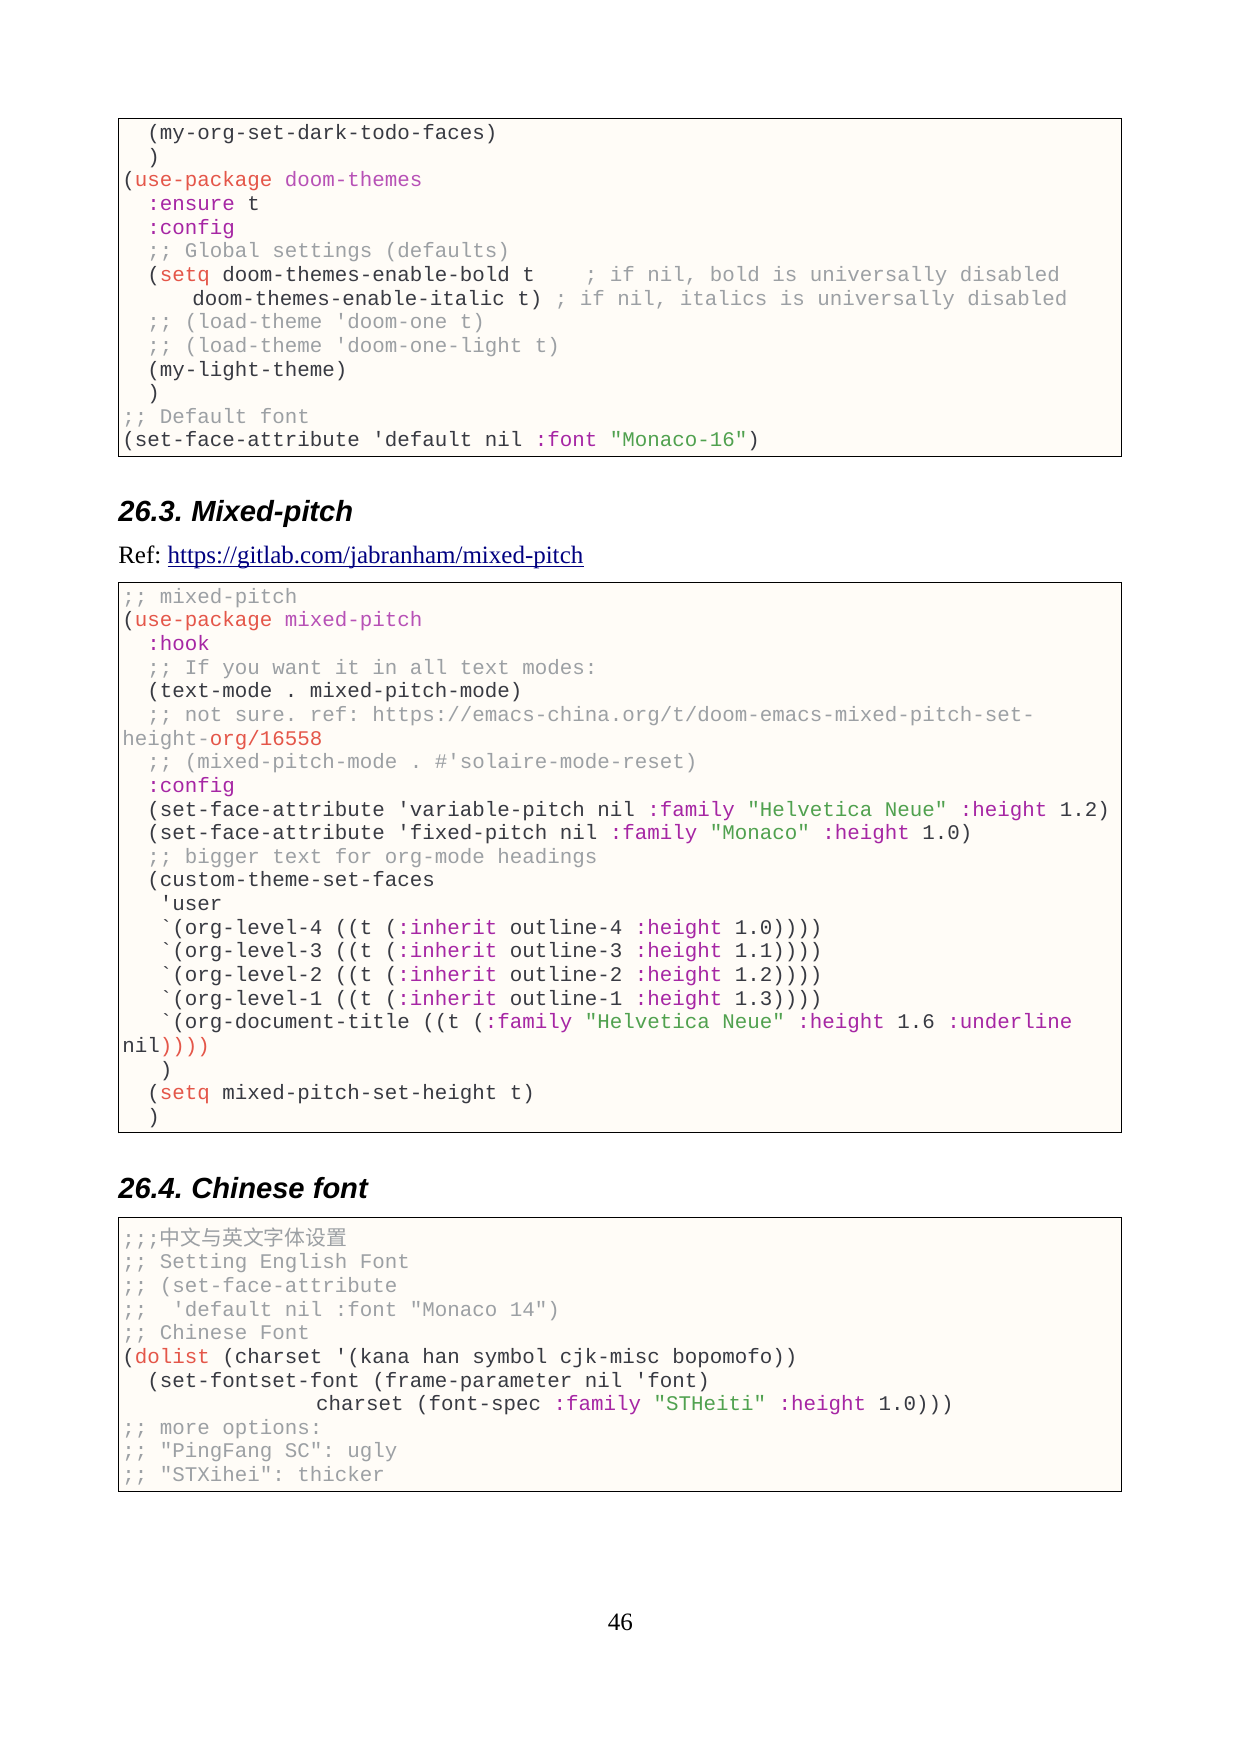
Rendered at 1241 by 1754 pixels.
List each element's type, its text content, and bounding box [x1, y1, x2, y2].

text `(org-document-title ((t (:family "Helvetica Neue" :height 1.6 :underline nil)))) [119, 1007, 1121, 1055]
text ;; Default font [119, 402, 1121, 426]
text (set-face-attribute 'default nil :font "Monaco-16") [119, 426, 1121, 456]
text ;; "STXihei": thicker [119, 1460, 1121, 1491]
text :config [119, 771, 1121, 794]
text ;; (load-theme 'doom-one-light t) [119, 331, 1121, 354]
text ) [119, 1102, 1121, 1132]
text (setq mixed-pitch-set-height t) [119, 1078, 1121, 1102]
text (my-light-theme) [119, 354, 1121, 378]
text (my-org-set-dark-todo-faces) [119, 119, 1121, 142]
text ) [119, 378, 1121, 402]
text :config [119, 213, 1121, 236]
text 'user [119, 889, 1121, 913]
text :ensure t [119, 189, 1121, 213]
text (use-package doom-themes [119, 165, 1121, 189]
text ) [119, 1055, 1121, 1078]
text ;; 'default nil :font "Monaco 14") [119, 1295, 1121, 1318]
subtitle Chinese font [118, 1171, 1122, 1204]
text ;; Setting English Font [119, 1247, 1121, 1271]
text charset (font-spec :family "STHeiti" :height 1.0))) [119, 1389, 1121, 1413]
text Ref: https://gitlab.com/jabranham/mixed-pitch [118, 541, 1122, 569]
text doom-themes-enable-italic t) ; if nil, italics is universally disabled [119, 284, 1121, 307]
text (setq doom-themes-enable-bold t ; if nil, bold is universally disabled [119, 260, 1121, 284]
text (use-package mixed-pitch [119, 605, 1121, 629]
text `(org-level-2 ((t (:inherit outline-2 :height 1.2)))) [119, 960, 1121, 984]
text ;; (load-theme 'doom-one t) [119, 307, 1121, 331]
text ;; not sure. ref: https://emacs-china.org/t/doom-emacs-mixed-pitch-set-height-org/16558 [119, 700, 1121, 747]
text ;;;中文与英文字体设置 [119, 1218, 1121, 1247]
text ;; (mixed-pitch-mode . #'solaire-mode-reset) [119, 747, 1121, 771]
text (set-face-attribute 'fixed-pitch nil :family "Monaco" :height 1.0) [119, 818, 1121, 842]
text ;; If you want it in all text modes: [119, 653, 1121, 676]
text (set-face-attribute 'variable-pitch nil :family "Helvetica Neue" :height 1.2) [119, 794, 1121, 818]
text ;; Global settings (defaults) [119, 236, 1121, 260]
text `(org-level-4 ((t (:inherit outline-4 :height 1.0)))) [119, 913, 1121, 936]
text (custom-theme-set-faces [119, 866, 1121, 889]
text (text-mode . mixed-pitch-mode) [119, 676, 1121, 700]
text `(org-level-1 ((t (:inherit outline-1 :height 1.3)))) [119, 984, 1121, 1007]
text ) [119, 142, 1121, 165]
text ;; bigger text for org-mode headings [119, 842, 1121, 866]
text (set-fontset-font (frame-parameter nil 'font) [119, 1366, 1121, 1389]
text ;; (set-face-attribute [119, 1271, 1121, 1295]
text `(org-level-3 ((t (:inherit outline-3 :height 1.1)))) [119, 936, 1121, 960]
text :hook [119, 629, 1121, 653]
subtitle Mixed-pitch [118, 494, 1122, 528]
text ;; Chinese Font [119, 1318, 1121, 1342]
text (dolist (charset '(kana han symbol cjk-misc bopomofo)) [119, 1342, 1121, 1366]
text ;; "PingFang SC": ugly [119, 1437, 1121, 1460]
text ;; mixed-pitch [119, 583, 1121, 605]
text ;; more options: [119, 1413, 1121, 1437]
